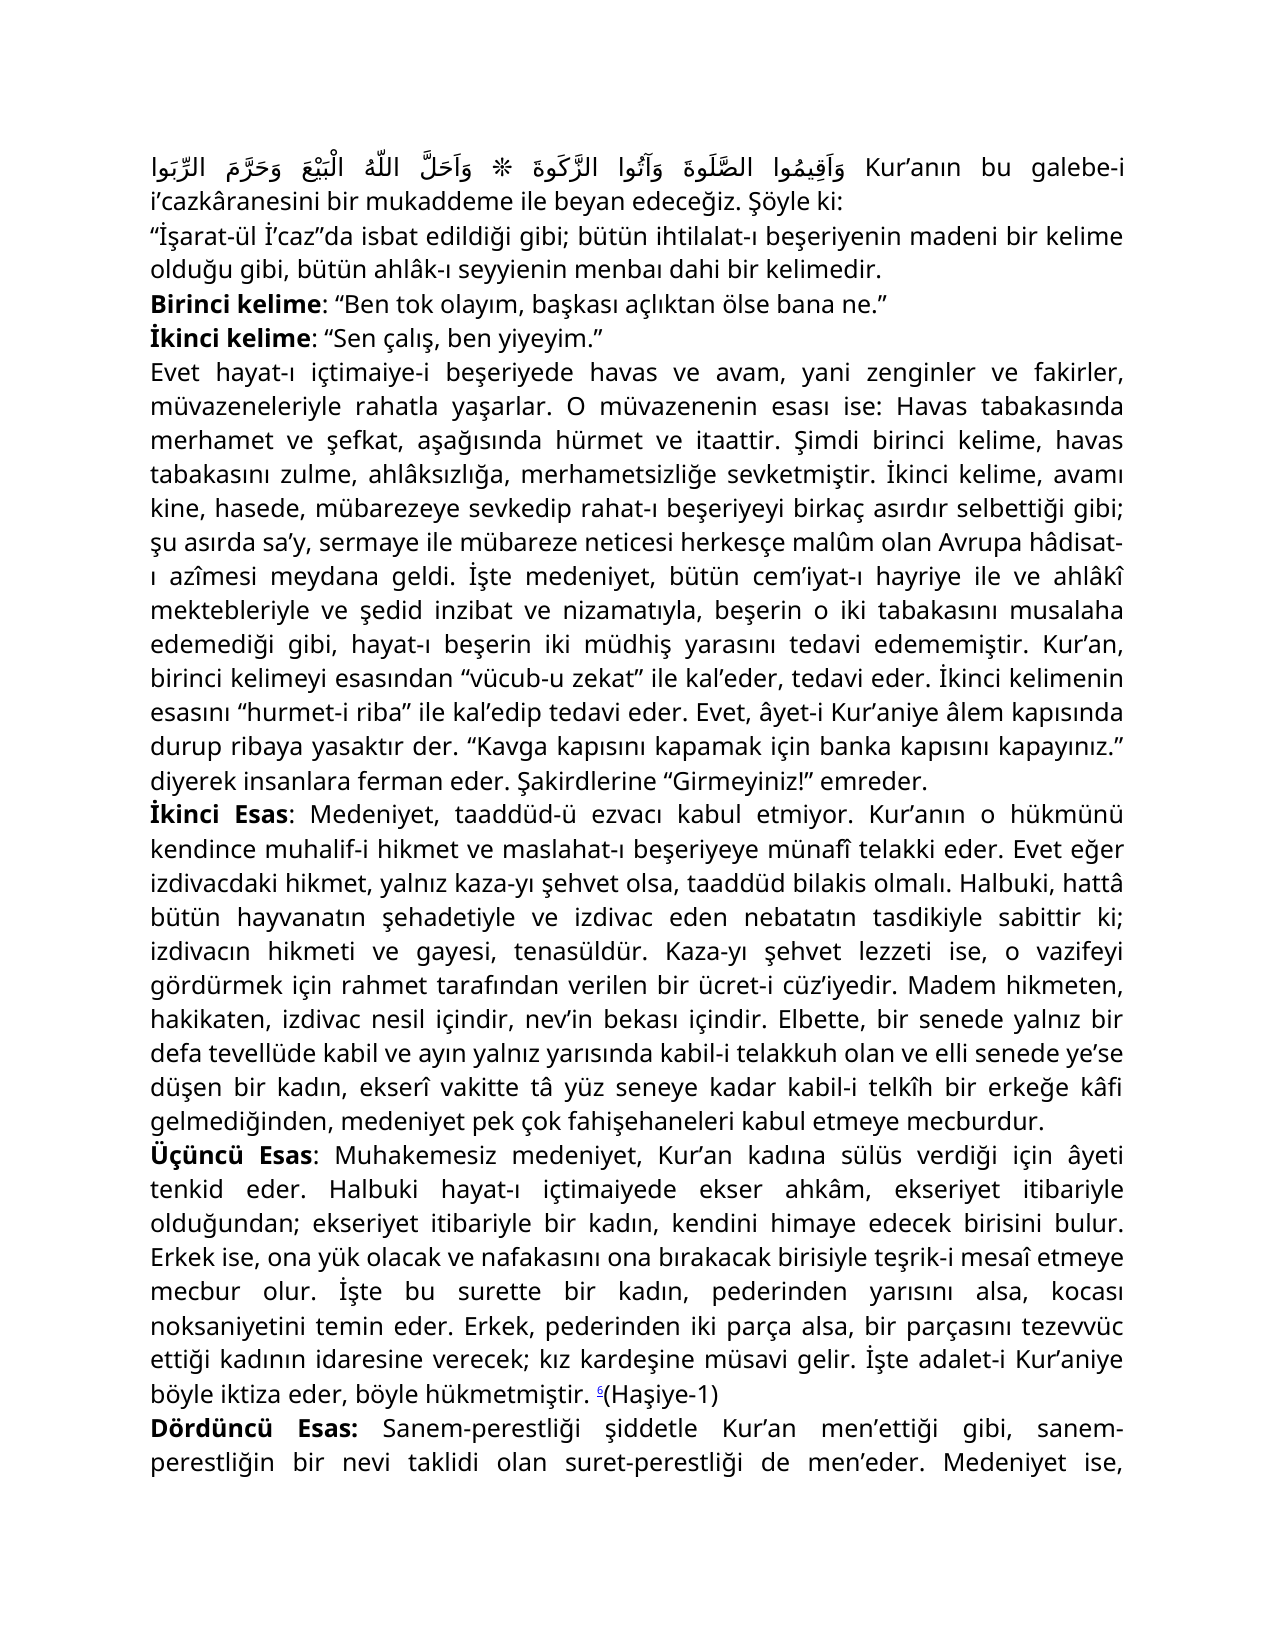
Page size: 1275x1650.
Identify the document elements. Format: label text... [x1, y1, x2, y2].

text Üçüncü derece: Binler mesailinden yalnız nümune olarak üç-dört mes’eleyi göstereceğiz. Evet Kur’anın düsturları, kanunları, ezelden geldiğinden ebede gidecektir. Medeniyetin kanunları gibi ihtiyar olup ölüme mahkûm değildir. Daima gençtir, kuvvetlidir. Meselâ: Medeniyetin bütün cem’iyat-ı hayriyeleri ile, bütün cebbarane şedid inzibat ve nizamatlarıyla, bütün ahlâkî terbiyegâhlarıyla, Kur’an-ı Hakîm’in iki mes’elesine karşı muaraza edemeyip mağlub düşmüşlerdir. Meselâ: وَاَقِيمُوا الصَّلَوةَ وَآتُوا الزَّكَوةَ ❊ وَاَحَلَّ اللّهُ الْبَيْعَ وَحَرَّمَ الرِّبَوا Kur’anın bu galebe-i i’cazkâranesini bir mukaddeme ile beyan edeceğiz. Şöyle ki: [150, 150, 1125, 218]
text Birinci kelime: “Ben tok olayım, başkası açlıktan ölse bana ne.” [150, 286, 1125, 320]
text Evet hayat-ı içtimaiye-i beşeriyede havas ve avam, yani zenginler ve fakirler, müvazeneleriyle rahatla yaşarlar. O müvazenenin esası ise: Havas tabakasında merhamet ve şefkat, aşağısında hürmet ve itaattir. Şimdi birinci kelime, havas tabakasını zulme, ahlâksızlığa, merhametsizliğe sevketmiştir. İkinci kelime, avamı kine, hasede, mübarezeye sevkedip rahat-ı beşeriyeyi birkaç asırdır selbettiği gibi; şu asırda sa’y, sermaye ile mübareze neticesi herkesçe malûm olan Avrupa hâdisat-ı azîmesi meydana geldi. İşte medeniyet, bütün cem’iyat-ı hayriye ile ve ahlâkî mektebleriyle ve şedid inzibat ve nizamatıyla, beşerin o iki tabakasını musalaha edemediği gibi, hayat-ı beşerin iki müdhiş yarasını tedavi edememiştir. Kur’an, birinci kelimeyi esasından “vücub-u zekat” ile kal’eder, tedavi eder. İkinci kelimenin esasını “hurmet-i riba” ile kal’edip tedavi eder. Evet, âyet-i Kur’aniye âlem kapısında durup ribaya yasaktır der. “Kavga kapısını kapamak için banka kapısını kapayınız.” diyerek insanlara ferman eder. Şakirdlerine “Girmeyiniz!” emreder. [150, 354, 1125, 797]
text Dördüncü Esas: Sanem-perestliği şiddetle Kur’an men’ettiği gibi, sanem-perestliğin bir nevi taklidi olan suret-perestliği de men’eder. Medeniyet ise, [150, 1410, 1125, 1478]
text İkinci kelime: “Sen çalış, ben yiyeyim.” [150, 320, 1125, 354]
text İkinci Esas: Medeniyet, taaddüd-ü ezvacı kabul etmiyor. Kur’anın o hükmünü kendince muhalif-i hikmet ve maslahat-ı beşeriyeye münafî telakki eder. Evet eğer izdivacdaki hikmet, yalnız kaza-yı şehvet olsa, taaddüd bilakis olmalı. Halbuki, hattâ bütün hayvanatın şehadetiyle ve izdivac eden nebatatın tasdikiyle sabittir ki; izdivacın hikmeti ve gayesi, tenasüldür. Kaza-yı şehvet lezzeti ise, o vazifeyi gördürmek için rahmet tarafından verilen bir ücret-i cüz’iyedir. Madem hikmeten, hakikaten, izdivac nesil içindir, nev’in bekası içindir. Elbette, bir senede yalnız bir defa tevellüde kabil ve ayın yalnız yarısında kabil-i telakkuh olan ve elli senede ye’se düşen bir kadın, ekserî vakitte tâ yüz seneye kadar kabil-i telkîh bir erkeğe kâfi gelmediğinden, medeniyet pek çok fahişehaneleri kabul etmeye mecburdur. [150, 797, 1125, 1138]
text Üçüncü Esas: Muhakemesiz medeniyet, Kur’an kadına sülüs verdiği için âyeti tenkid eder. Halbuki hayat-ı içtimaiyede ekser ahkâm, ekseriyet itibariyle olduğundan; ekseriyet itibariyle bir kadın, kendini himaye edecek birisini bulur. Erkek ise, ona yük olacak ve nafakasını ona bırakacak birisiyle teşrik-i mesaî etmeye mecbur olur. İşte bu surette bir kadın, pederinden yarısını alsa, kocası noksaniyetini temin eder. Erkek, pederinden iki parça alsa, bir parçasını tezevvüc ettiği kadının idaresine verecek; kız kardeşine müsavi gelir. İşte adalet-i Kur’aniye böyle iktiza eder, böyle hükmetmiştir. 6(Haşiye-1) [150, 1138, 1125, 1410]
text “İşarat-ül İ’caz”da isbat edildiği gibi; bütün ihtilalat-ı beşeriyenin madeni bir kelime olduğu gibi, bütün ahlâk-ı seyyienin menbaı dahi bir kelimedir. [150, 218, 1125, 286]
